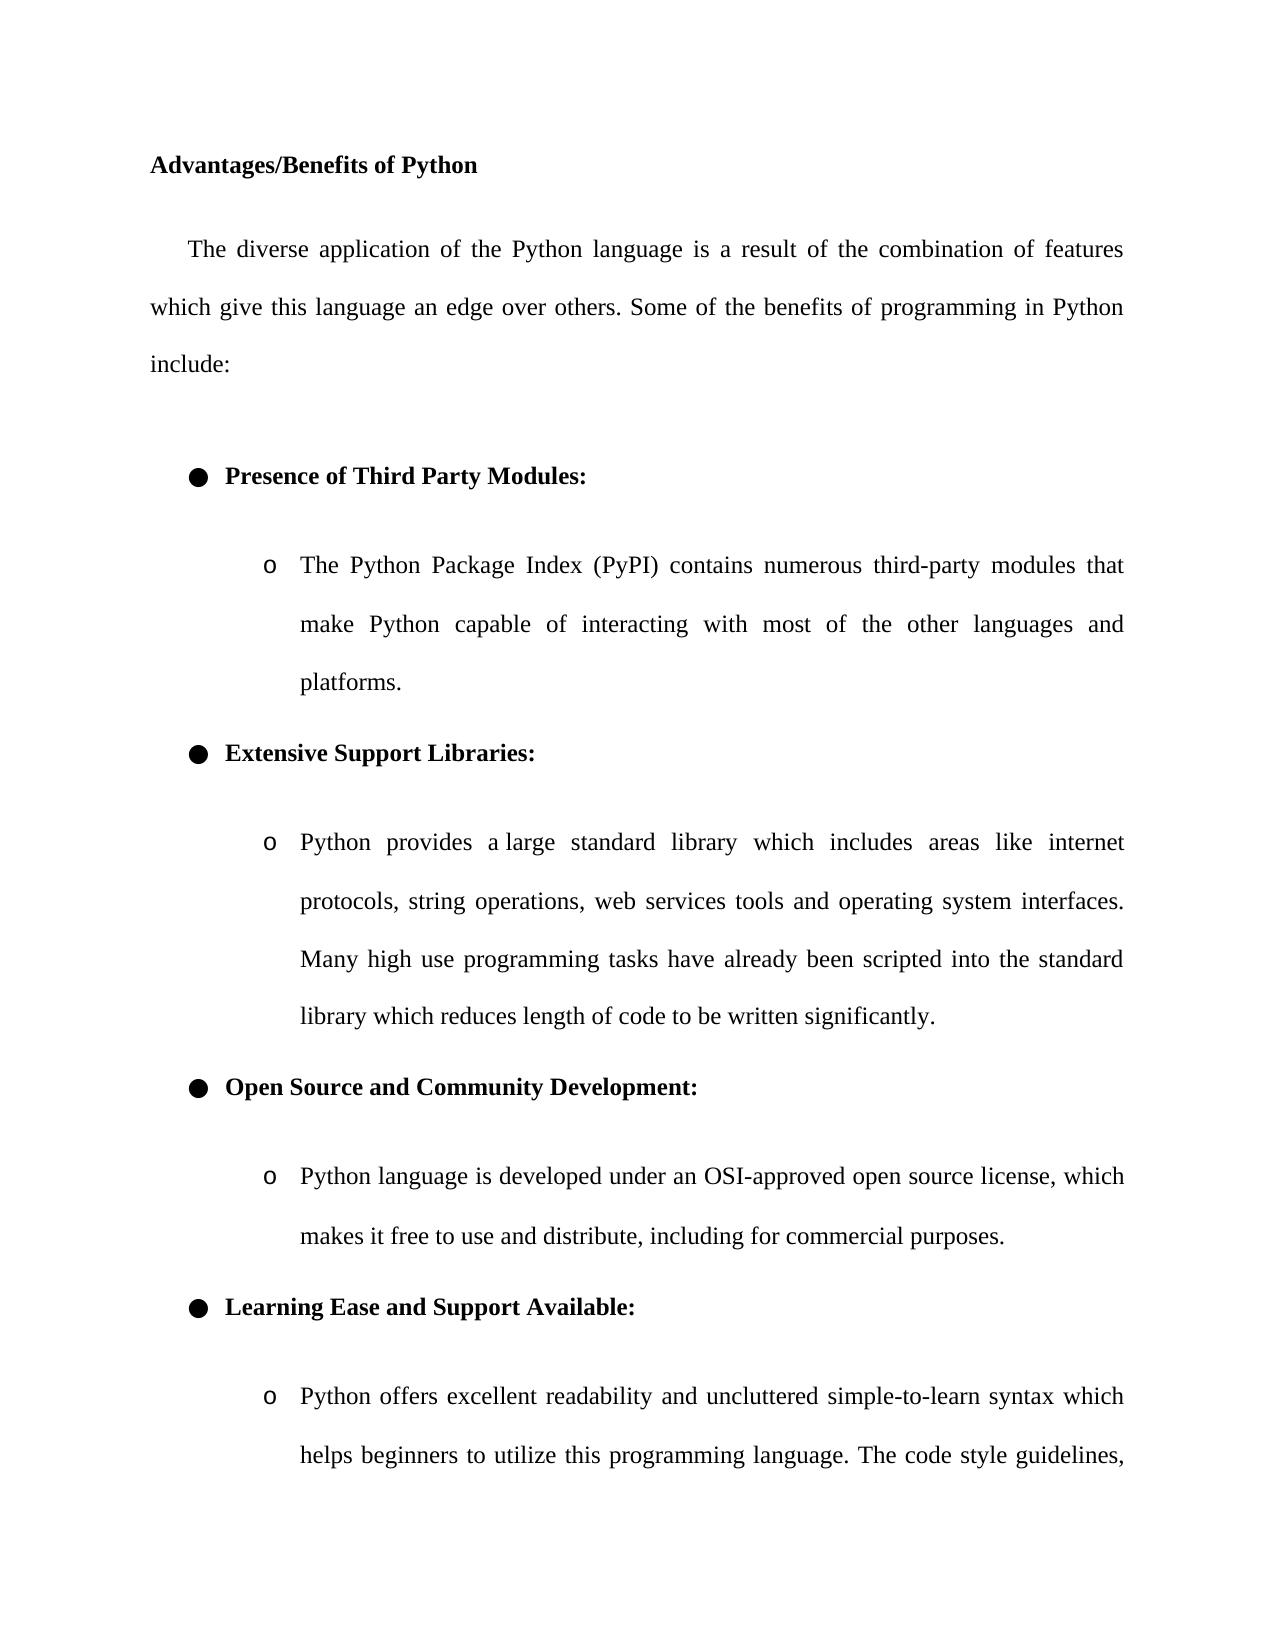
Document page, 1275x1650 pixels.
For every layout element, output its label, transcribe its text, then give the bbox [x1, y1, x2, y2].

list Open Source and Community Development: [187, 1059, 1125, 1110]
text The diverse application of the Python language is a result of the combination of features which give this language an edge over others. Some of the benefits of programming in Python include: [150, 234, 1125, 378]
list The Python Package Index (PyPI) contains numerous third-party modules that make Python capable of interacting with most of the other languages and platforms. [262, 550, 1125, 696]
list Extensive Support Libraries: [187, 724, 1125, 776]
text Advantages/Benefits of Python [150, 150, 1125, 179]
list Python provides a large standard library which includes areas like internet protocols, string operations, web services tools and operating system interfaces. Many high use programming tasks have already been scripted into the standard library which reduces length of code to be written significantly. [262, 827, 1125, 1030]
list Presence of Third Party Modules: [187, 447, 1125, 498]
list Python language is developed under an OSI-approved open source license, which makes it free to use and distribute, including for commercial purposes. [262, 1161, 1125, 1250]
list Learning Ease and Support Available: [187, 1278, 1125, 1330]
list Python offers excellent readability and uncluttered simple-to-learn syntax which helps beginners to utilize this programming language. The code style guidelines, [262, 1381, 1125, 1469]
